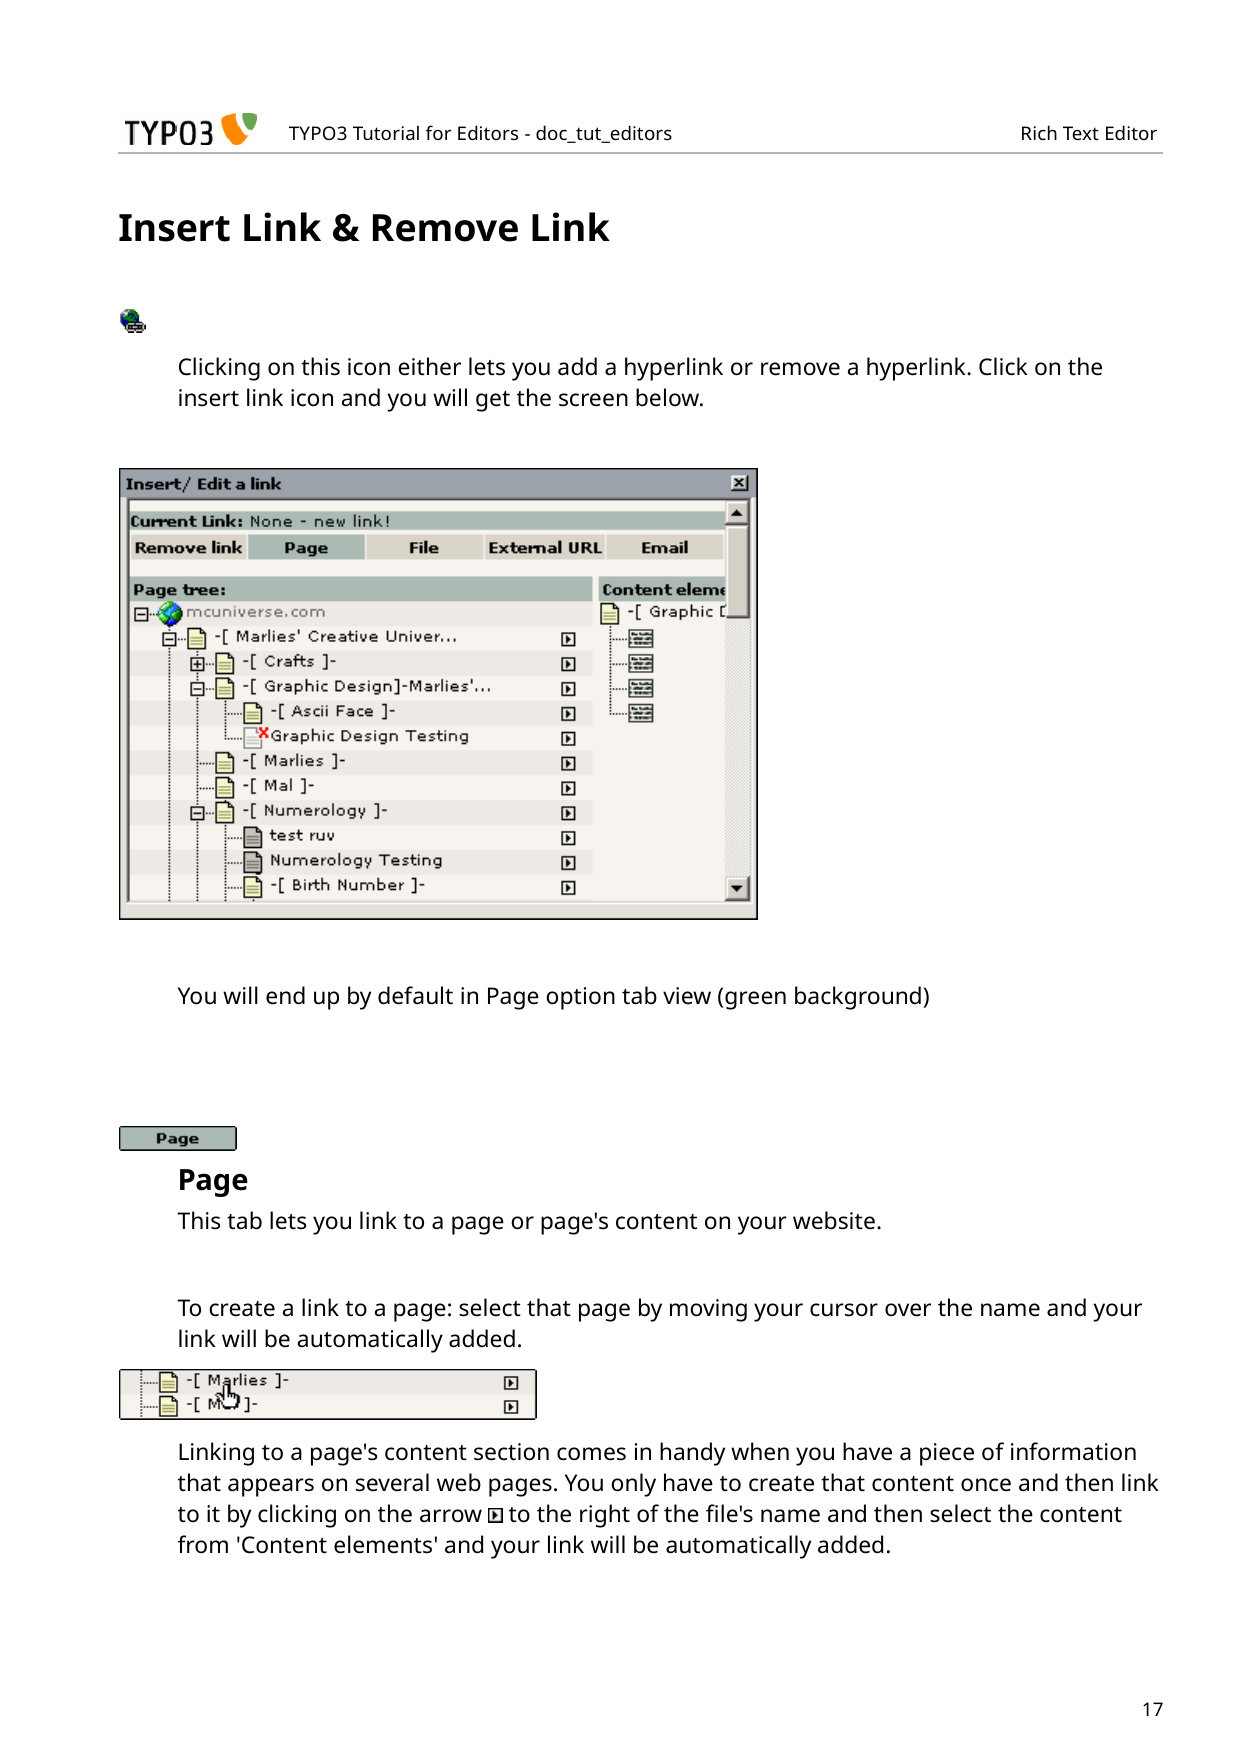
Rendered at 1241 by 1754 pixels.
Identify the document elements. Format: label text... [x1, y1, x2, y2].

text You will end up by default in Page option tab view (green background) [177, 980, 1163, 1011]
picture [488, 1508, 503, 1523]
picture [120, 309, 146, 333]
text To create a link to a page: select that page by moving your cursor over the name and your link will be automatically added. [177, 1291, 1163, 1353]
text Linking to a page's content section comes in handy when you have a piece of information that appears on several web pages. You only have to create that content once and then link to it by clicking on the arrow to the right of the file's name and then select the content from 'Content elements' and your link will be automatically added. [118, 1366, 1163, 1560]
picture [119, 468, 758, 920]
subtitle Page [118, 1115, 1163, 1199]
text This tab lets you link to a page or page's content on your website. [177, 1204, 1163, 1236]
picture [119, 1126, 237, 1151]
picture [119, 1369, 537, 1420]
text Clicking on this icon either lets you add a hyperlink or remove a hyperlink. Click on the insert link icon and you will get the screen below. [177, 351, 1163, 413]
picture [124, 112, 260, 145]
subtitle Insert Link & Remove Link [118, 202, 1163, 253]
